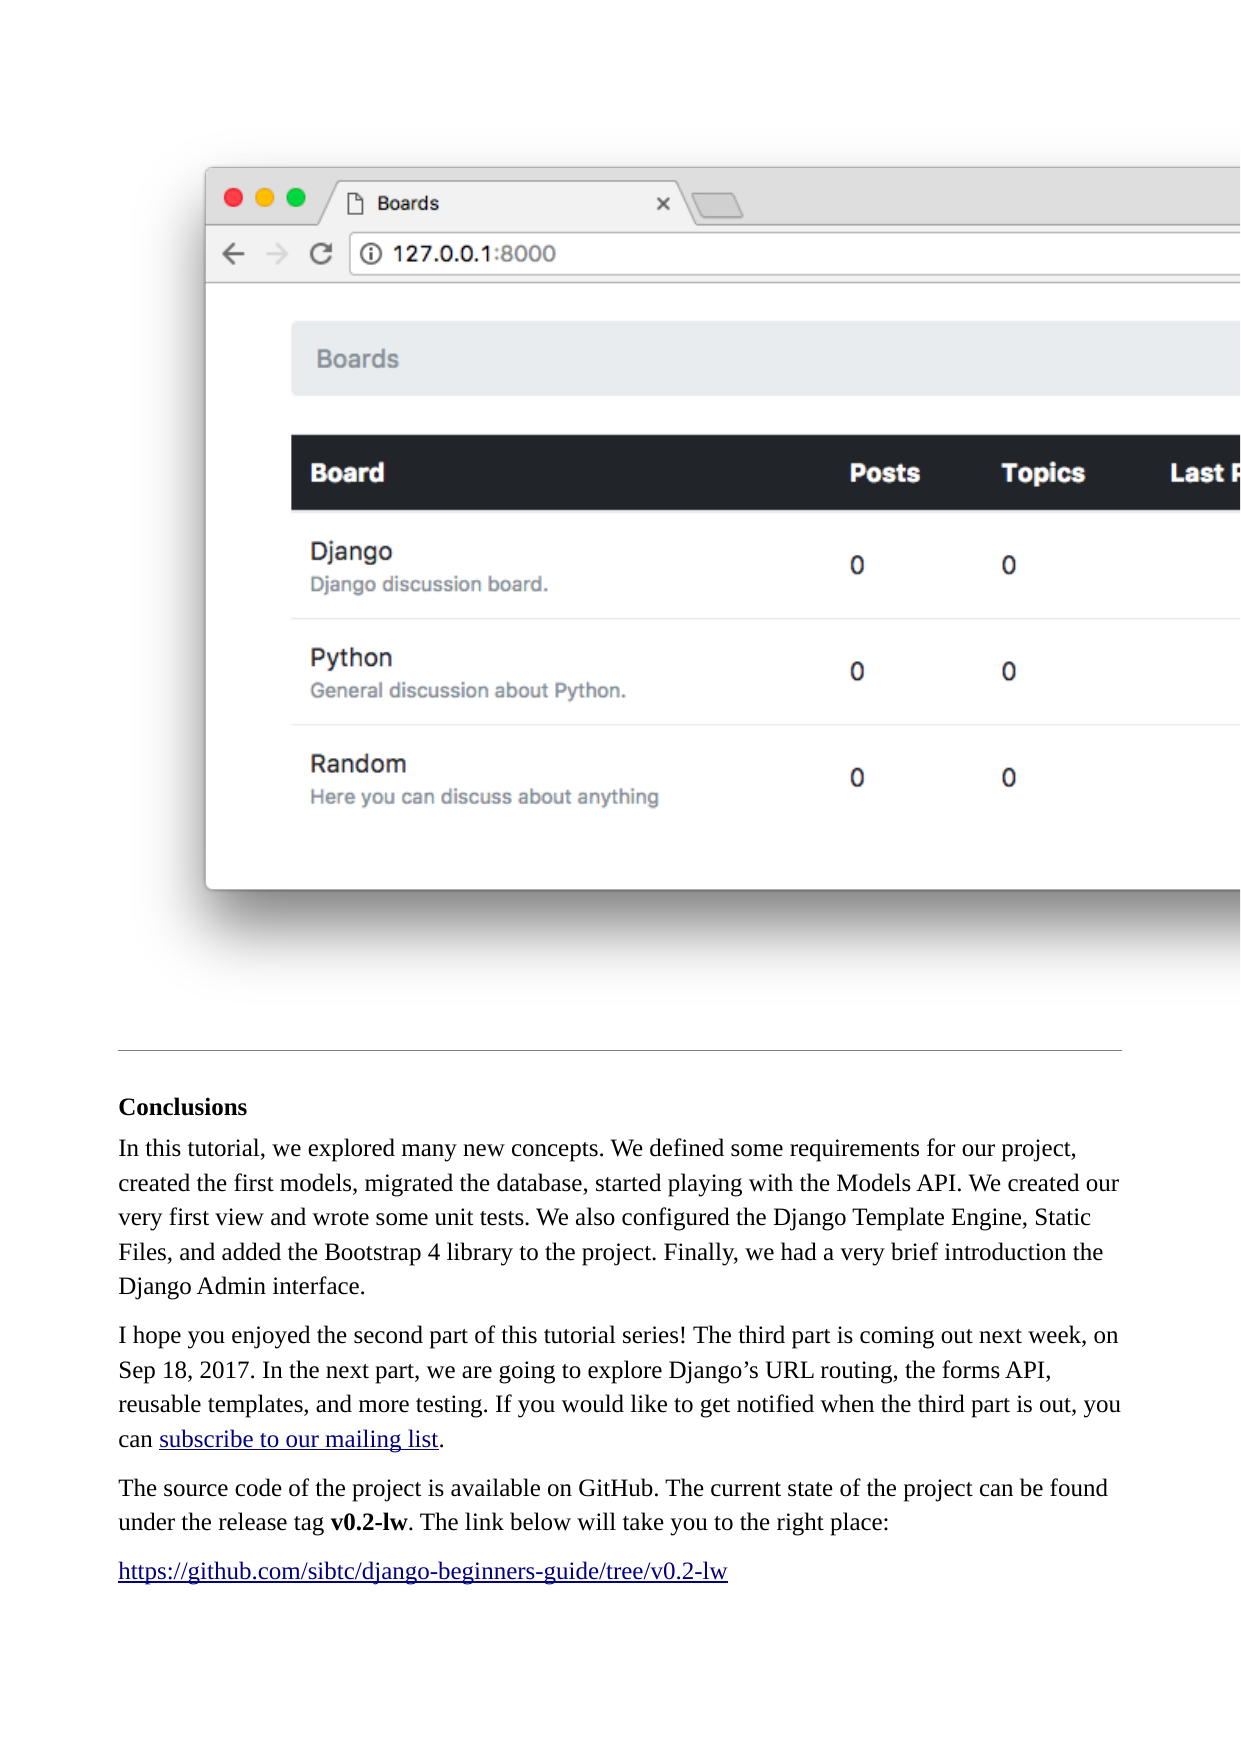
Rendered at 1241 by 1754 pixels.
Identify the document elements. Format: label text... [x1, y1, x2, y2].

picture [118, 118, 1241, 1015]
subtitle Conclusions [118, 1092, 1122, 1121]
text I hope you enjoyed the second part of this tutorial series! The third part is coming out next week, on Sep 18, 2017. In the next part, we are going to explore Django’s URL routing, the forms API, reusable templates, and more testing. If you would like to get notified when the third part is out, you can subscribe to our mailing list. [118, 1320, 1122, 1452]
text In this tutorial, we explored many new concepts. We defined some requirements for our project, created the first models, migrated the database, started playing with the Models API. We created our very first view and wrote some unit tests. We also configured the Django Template Engine, Static Files, and added the Bootstrap 4 library to the project. Finally, we had a very brief introduction the Django Admin interface. [118, 1133, 1122, 1300]
text The source code of the project is available on GitHub. The current state of the project can be found under the release tag v0.2-lw. The link below will take you to the right place: [118, 1473, 1122, 1536]
text https://github.com/sibtc/django-beginners-guide/tree/v0.2-lw [118, 1556, 1122, 1585]
